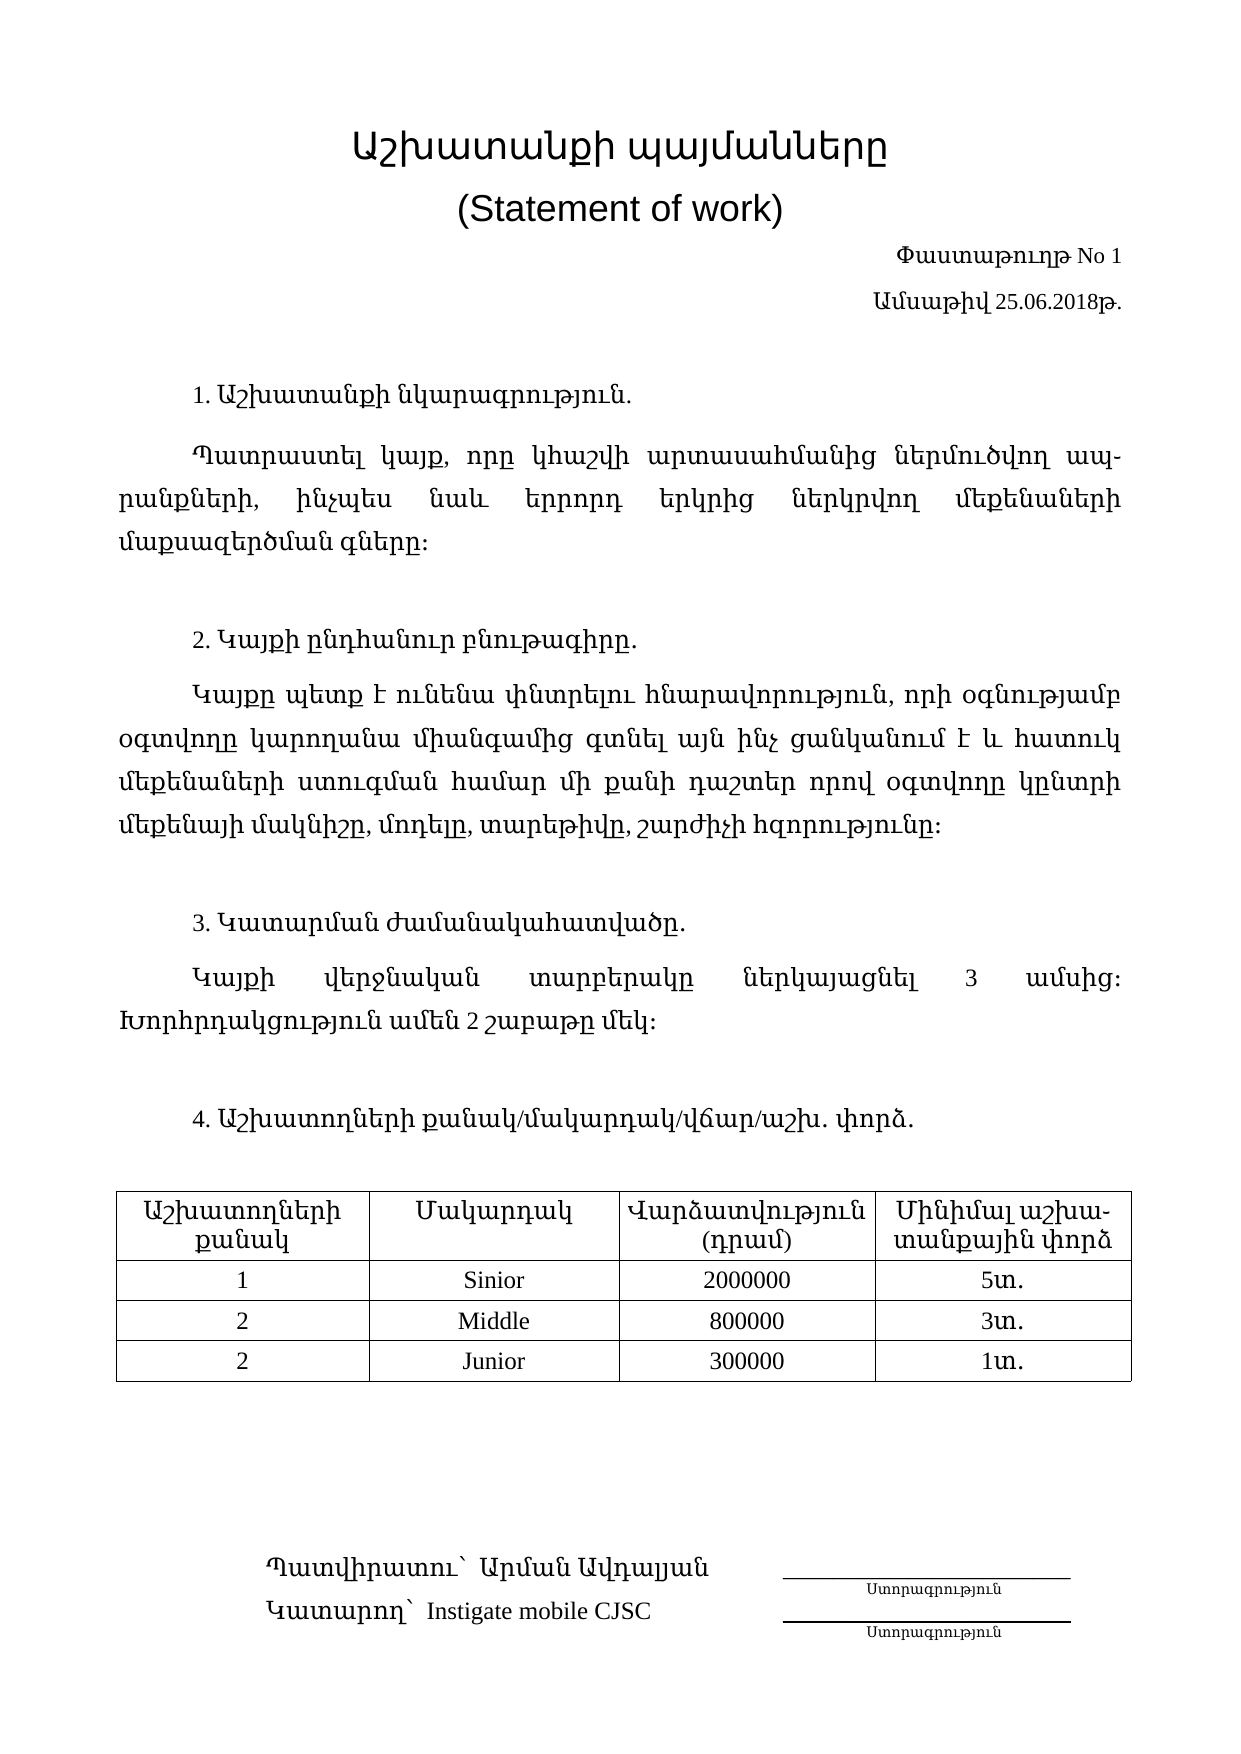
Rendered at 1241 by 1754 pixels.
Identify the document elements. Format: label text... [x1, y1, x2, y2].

subtitle (Statement of work) [118, 186, 1122, 229]
text 4. Աշխատողների քանակ/մակարդակ/վճար/աշխ․ փորձ․ [118, 1104, 1122, 1133]
table_cell 3տ․ [876, 1301, 1131, 1340]
text 1. Աշխատանքի նկարագրություն. [118, 380, 1122, 409]
table_cell 2000000 [620, 1261, 875, 1300]
text Պատվիրատու՝ Արման Ավդալյան _______________________ [118, 1553, 1122, 1582]
subtitle Աշխատանքի պայմանները [118, 124, 1122, 167]
table_header Աշխատողների քանակ [117, 1192, 369, 1260]
text 2. Կայքի ընդհանուր բնութագիրը․ [118, 626, 1122, 654]
table_cell 5տ․ [876, 1261, 1131, 1300]
table_header Մակարդակ [370, 1192, 619, 1260]
text Կայքի վերջնական տարբերակը ներկայացնել 3 ամսից։ Խորհրդակցություն ամեն 2 շաբաթը մեկ։ [118, 963, 1122, 1035]
table_cell 1տ․ [876, 1341, 1131, 1381]
text Կատարող՝ Instigate mobile CJSC _____ ________ [118, 1596, 1122, 1625]
text Փաստաթուղթ No 1 [118, 242, 1122, 268]
table_cell 800000 [620, 1301, 875, 1340]
text Կայքը պետք է ունենա փնտրելու հնարավորություն, որի օգնությամբ օգտվողը կարողանա միանգամից գտնել այն ինչ ցանկանում է և հատուկ մեքենաների ստուգման համար մի քանի դաշտեր որով օգտվողը կընտրի մեքենայի մակնիշը, մոդելը, տարեթիվը, շարժիչի հզորությունը։ [118, 681, 1122, 839]
table_cell 300000 [620, 1341, 875, 1381]
text Պատրաստել կայք, որը կհաշվի արտասահմանից ներմուծվող ապ֊րանքների, ինչպես նաև երրորդ երկրից ներկրվող մեքենաների մաքսազերծման գները։ [118, 441, 1122, 556]
table_cell Junior [370, 1341, 619, 1381]
table_header Մինիմալ աշխա֊տանքային փորձ [876, 1192, 1131, 1260]
table_header Վարձատվություն(դրամ) [620, 1192, 875, 1260]
text 3. Կատարման ժամանակահատվածը․ [118, 908, 1122, 937]
text Ամսաթիվ 25.06.2018թ. [118, 288, 1122, 314]
table_cell 2 [117, 1341, 369, 1381]
table_cell 1 [117, 1261, 369, 1300]
table_cell Middle [370, 1301, 619, 1340]
table_cell Sinior [370, 1261, 619, 1300]
table_cell 2 [117, 1301, 369, 1340]
